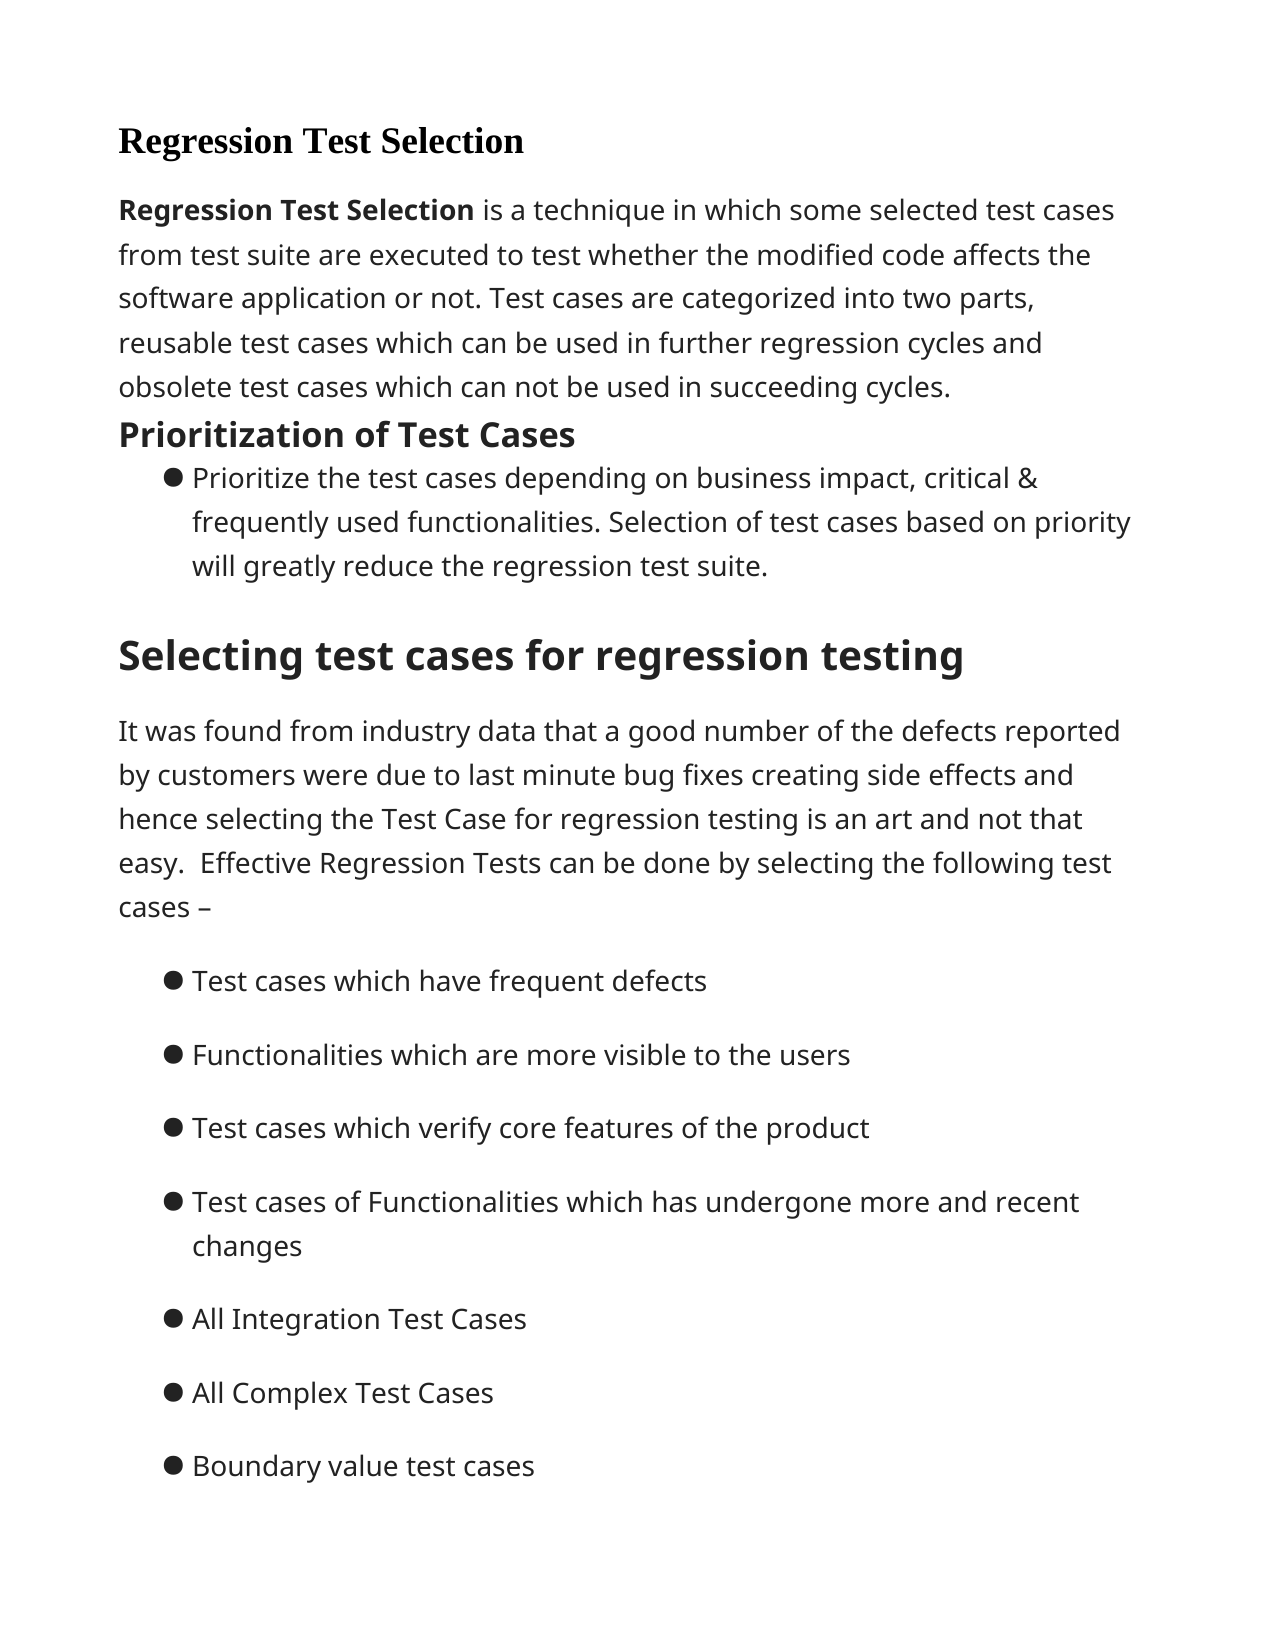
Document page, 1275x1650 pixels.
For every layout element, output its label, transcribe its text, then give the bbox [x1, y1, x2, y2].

list All Integration Test Cases [162, 1299, 1157, 1338]
subtitle Prioritization of Test Cases [118, 411, 1157, 458]
list Boundary value test cases [162, 1447, 1157, 1485]
list All Complex Test Cases [162, 1373, 1157, 1411]
text It was found from industry data that a good number of the defects reported by customers were due to last minute bug fixes creating side effects and hence selecting the Test Case for regression testing is an art and not that easy. Effective Regression Tests can be done by selecting the following test cases – [118, 712, 1157, 926]
subtitle Regression Test Selection [118, 118, 1157, 161]
list Test cases of Functionalities which has undergone more and recent changes [162, 1182, 1157, 1264]
list Prioritize the test cases depending on business impact, critical & frequently used functionalities. Selection of test cases based on priority will greatly reduce the regression test suite. [162, 458, 1157, 584]
text Regression Test Selection is a technique in which some selected test cases from test suite are executed to test whether the modified code affects the software application or not. Test cases are categorized into two parts, reusable test cases which can be used in further regression cycles and obsolete test cases which can not be used in succeeding cycles. [118, 191, 1157, 405]
list Test cases which have frequent defects [162, 961, 1157, 1000]
list Functionalities which are more visible to the users [162, 1035, 1157, 1073]
list Test cases which verify core features of the product [162, 1108, 1157, 1147]
subtitle Selecting test cases for regression testing [118, 619, 1157, 682]
